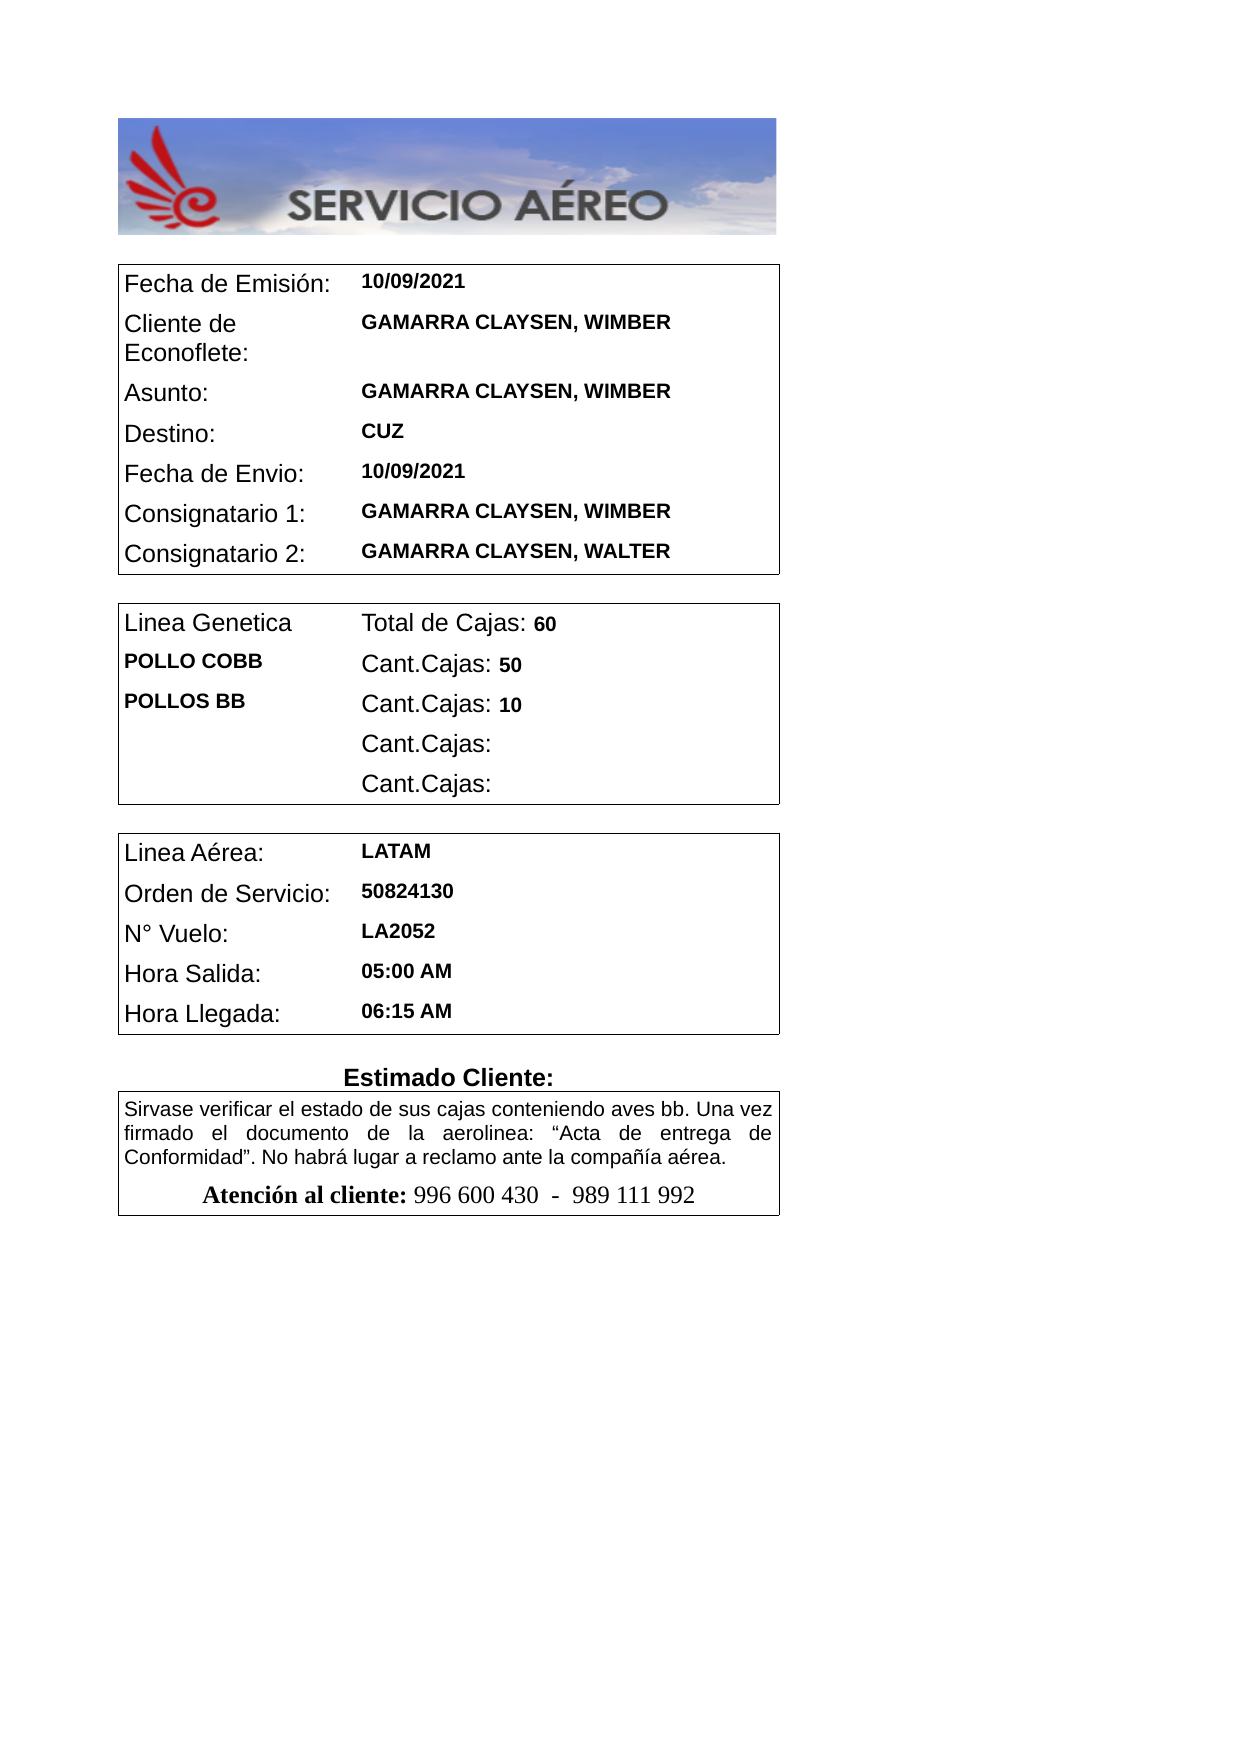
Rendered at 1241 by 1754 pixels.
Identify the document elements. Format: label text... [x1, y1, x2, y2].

table_cell Orden de Servicio: [119, 873, 356, 913]
table_cell Cliente de Econoflete: [119, 304, 356, 373]
table_cell Hora Llegada: [119, 994, 356, 1034]
table_cell 05:00 AM [356, 953, 779, 993]
table_cell Consignatario 2: [119, 534, 356, 574]
table_cell Asunto: [119, 373, 356, 413]
table_cell Consignatario 1: [119, 493, 356, 533]
table_cell [356, 805, 779, 833]
table_cell Cant.Cajas: 10 [356, 683, 779, 723]
table_cell LA2052 [356, 913, 779, 953]
table_cell Cant.Cajas: [356, 764, 779, 804]
table_cell POLLO COBB [119, 643, 356, 683]
table_cell [118, 805, 356, 833]
table_cell LATAM [356, 834, 779, 873]
table_cell Atención al cliente: 996 600 430 - 989 111 992 [119, 1175, 779, 1215]
table_cell GAMARRA CLAYSEN, WALTER [356, 534, 779, 574]
table_cell [118, 575, 356, 603]
table_cell Fecha de Envio: [119, 453, 356, 493]
table_cell Cant.Cajas: 50 [356, 643, 779, 683]
table_cell N° Vuelo: [119, 913, 356, 953]
table_cell 50824130 [356, 873, 779, 913]
table_header 10/09/2021 [356, 265, 779, 304]
table_cell CUZ [356, 413, 779, 453]
table_cell [356, 575, 779, 603]
table_cell Sirvase verificar el estado de sus cajas conteniendo aves bb. Una vez firmado el documento de la aerolinea: “Acta de entrega de Conformidad”. No habrá lugar a reclamo ante la compañía aérea. [119, 1092, 779, 1175]
table_cell Linea Genetica [119, 604, 356, 643]
table_cell GAMARRA CLAYSEN, WIMBER [356, 304, 779, 373]
table_cell 10/09/2021 [356, 453, 779, 493]
table_cell Hora Salida: [119, 953, 356, 993]
table_cell GAMARRA CLAYSEN, WIMBER [356, 493, 779, 533]
table_cell Destino: [119, 413, 356, 453]
table_header Fecha de Emisión: [119, 265, 356, 304]
table_cell Linea Aérea: [119, 834, 356, 873]
table_cell [119, 764, 356, 804]
table_cell GAMARRA CLAYSEN, WIMBER [356, 373, 779, 413]
picture [118, 118, 777, 235]
table_cell Total de Cajas: 60 [356, 604, 779, 643]
table_cell Cant.Cajas: [356, 723, 779, 763]
table_cell [119, 723, 356, 763]
table_cell Estimado Cliente: [118, 1035, 779, 1091]
table_cell POLLOS BB [119, 683, 356, 723]
table_cell 06:15 AM [356, 994, 779, 1034]
